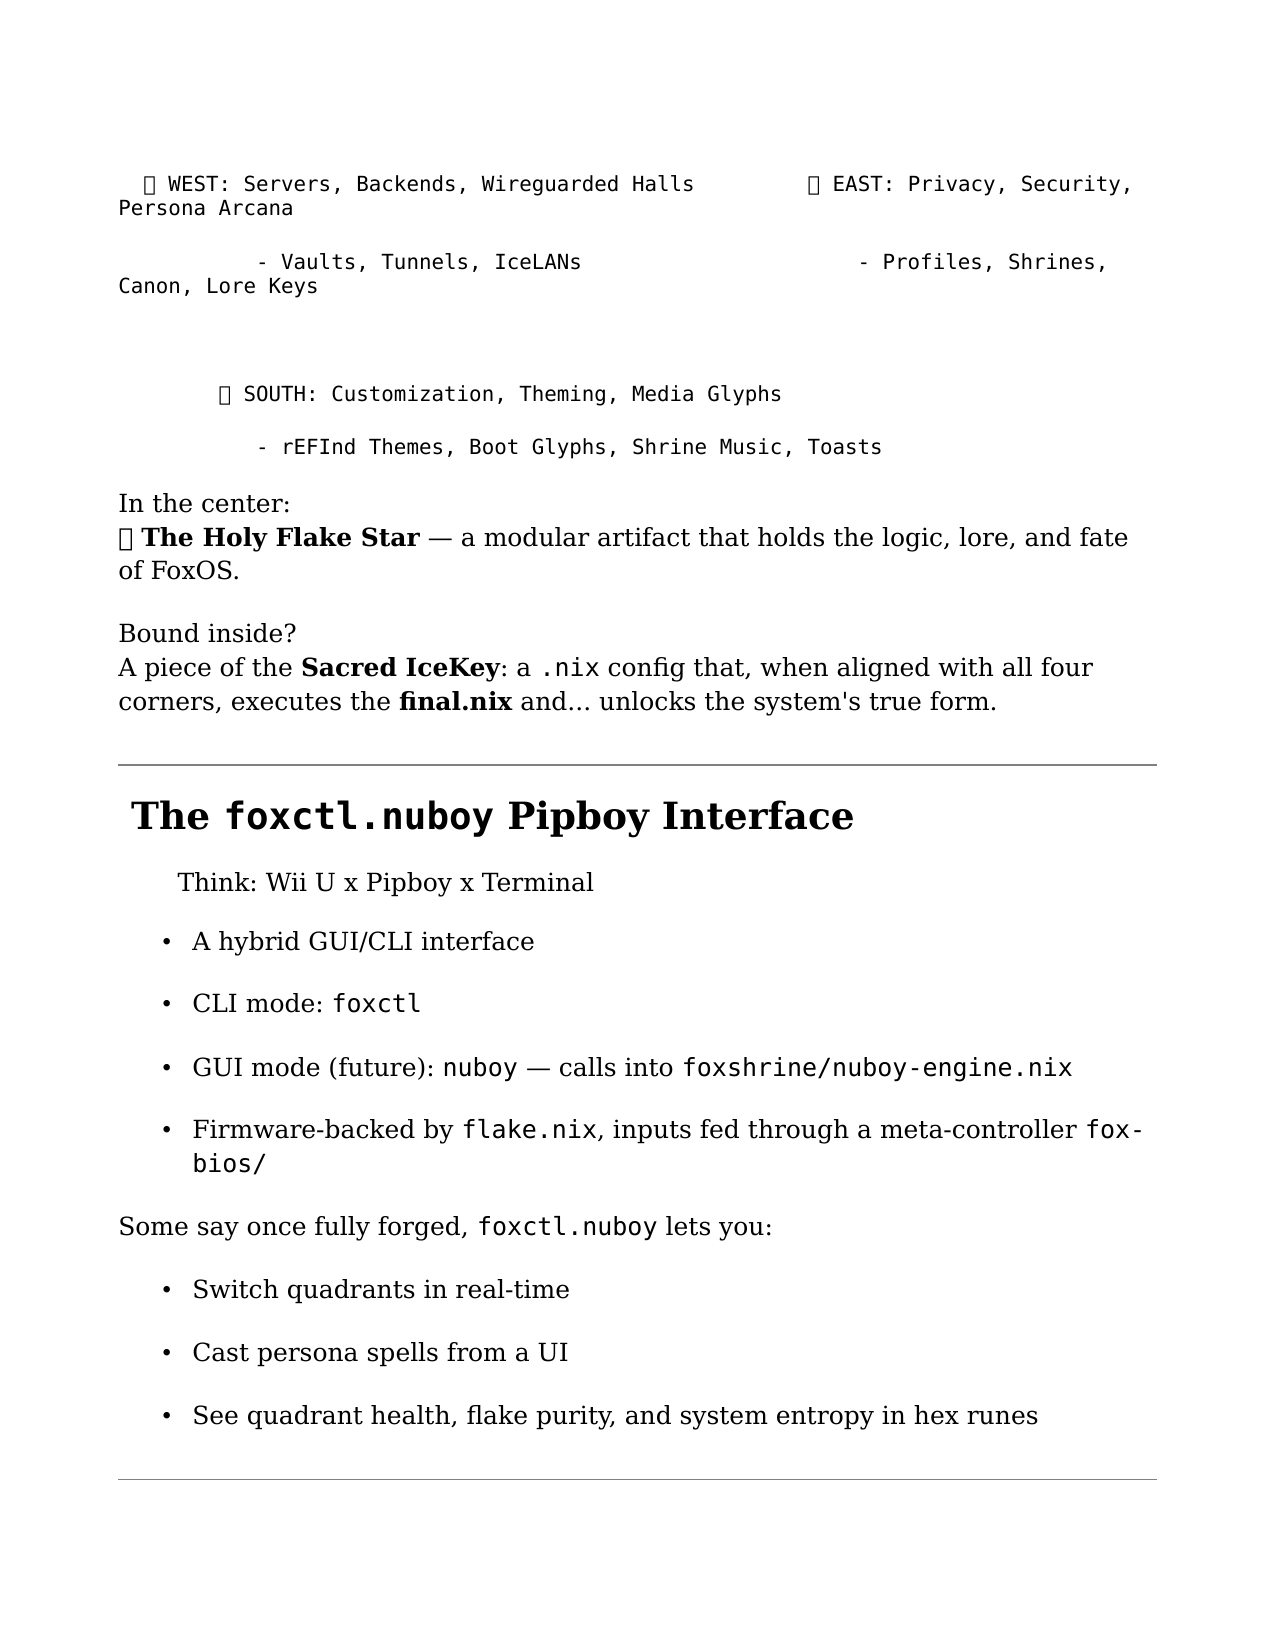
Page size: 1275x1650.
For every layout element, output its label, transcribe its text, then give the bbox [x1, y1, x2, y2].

subtitle 🕹️ The foxctl.nuboy Pipboy Interface [118, 794, 1157, 838]
text Some say once fully forged, foxctl.nuboy lets you: [118, 1212, 1157, 1241]
text Bound inside? A piece of the Sacred IceKey: a .nix config that, when aligned with all four corners, executes the final.nix and... unlocks the system's true form. [118, 619, 1157, 716]
text In the center: 🌟 The Holy Flake Star — a modular artifact that holds the logic, lore, and fate of FoxOS. [118, 489, 1157, 586]
list GUI mode (future): nuboy — calls into foxshrine/nuboy-engine.nix [162, 1053, 1157, 1082]
list A hybrid GUI/CLI interface [162, 927, 1157, 956]
list Firmware-backed by flake.nix, inputs fed through a meta-controller fox-bios/ [162, 1116, 1157, 1178]
list See quadrant health, flake purity, and system entropy in hex runes [162, 1401, 1157, 1431]
list Switch quadrants in real-time [162, 1275, 1157, 1304]
text Think: Wii U x Pipboy x Terminal [177, 868, 1098, 897]
list Cast persona spells from a UI [162, 1338, 1157, 1367]
text - Vaults, Tunnels, IceLANs - Profiles, Shrines, Canon, Lore Keys [118, 250, 1157, 298]
text 🌐 WEST: Servers, Backends, Wireguarded Halls 🦄 EAST: Privacy, Security, Persona Arcana [118, 172, 1157, 220]
text - rEFInd Themes, Boot Glyphs, Shrine Music, Toasts [118, 435, 1157, 460]
text 🔥 SOUTH: Customization, Theming, Media Glyphs [118, 382, 1157, 406]
list CLI mode: foxctl [162, 990, 1157, 1019]
